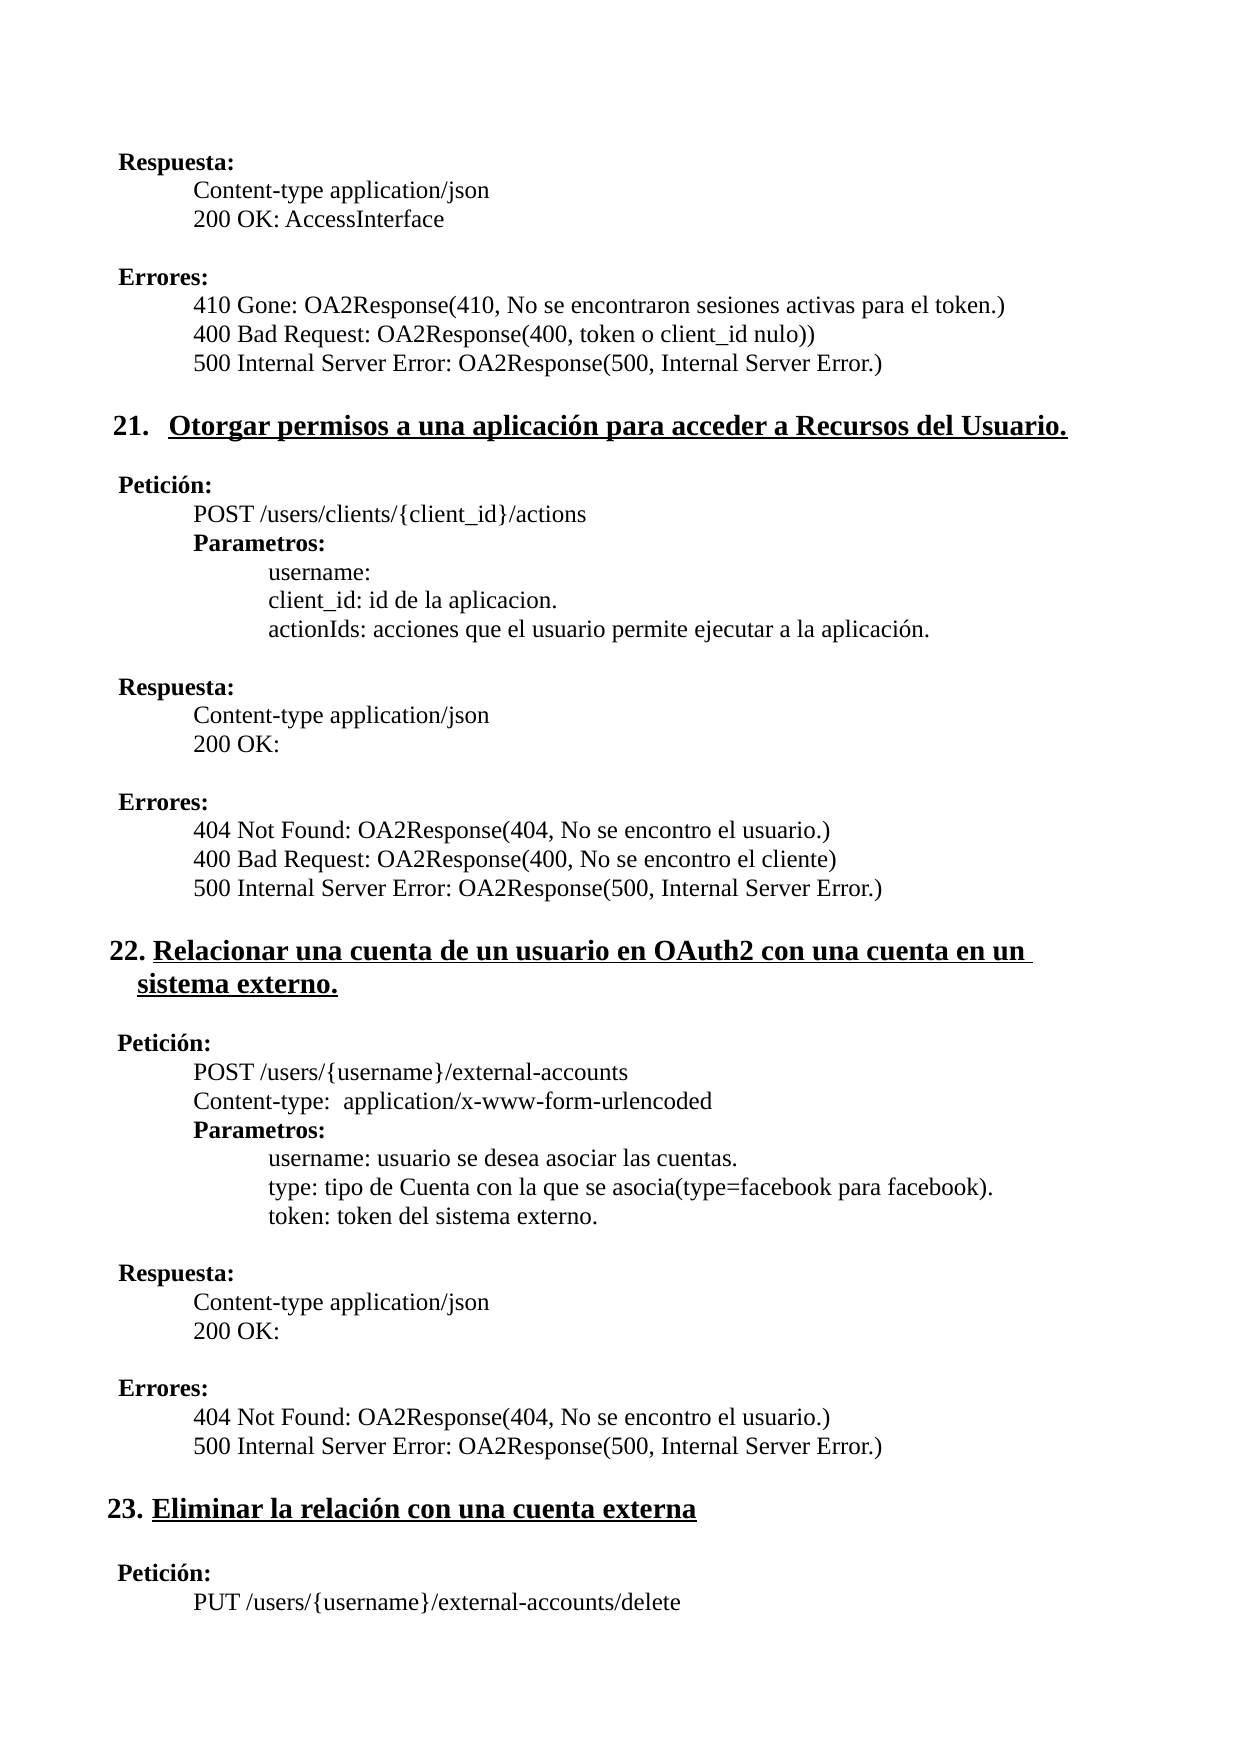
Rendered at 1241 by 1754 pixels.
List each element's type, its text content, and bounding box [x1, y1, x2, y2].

text Petición: [117, 1558, 1122, 1587]
text POST /users/{username}/external-accounts [118, 1057, 1122, 1086]
text Respuesta: [118, 672, 1122, 700]
text 500 Internal Server Error: OA2Response(500, Internal Server Error.) [118, 348, 1122, 377]
text 400 Bad Request: OA2Response(400, token o client_id nulo)) [118, 319, 1122, 348]
list Relacionar una cuenta de un usuario en OAuth2 con una cuenta en un sistema externo. [109, 933, 1122, 1000]
list Otorgar permisos a una aplicación para acceder a Recursos del Usuario. [113, 408, 1122, 442]
text 200 OK: [118, 729, 1122, 758]
text Content-type: application/x-www-form-urlencoded [118, 1086, 1122, 1115]
list Eliminar la relación con una cuenta externa [107, 1491, 1122, 1524]
text type: tipo de Cuenta con la que se asocia(type=facebook para facebook). [118, 1172, 1122, 1201]
text 200 OK: [118, 1316, 1122, 1345]
text 200 OK: AccessInterface [118, 204, 1122, 233]
text POST /users/clients/{client_id}/actions [118, 499, 1122, 528]
text username: [118, 557, 1122, 585]
text 500 Internal Server Error: OA2Response(500, Internal Server Error.) [118, 1431, 1122, 1460]
text Content-type application/json [118, 1287, 1122, 1316]
text Respuesta: [118, 147, 1122, 176]
text Content-type application/json [118, 176, 1122, 204]
text 500 Internal Server Error: OA2Response(500, Internal Server Error.) [118, 873, 1122, 902]
text Errores: [118, 1373, 1122, 1402]
text Errores: [118, 787, 1122, 815]
text 404 Not Found: OA2Response(404, No se encontro el usuario.) [118, 1402, 1122, 1431]
text username: usuario se desea asociar las cuentas. [118, 1143, 1122, 1172]
text Parametros: [118, 1115, 1122, 1143]
text PUT /users/{username}/external-accounts/delete [118, 1587, 1122, 1616]
text token: token del sistema externo. [118, 1201, 1122, 1230]
text Errores: [118, 262, 1122, 291]
text client_id: id de la aplicacion. [118, 585, 1122, 614]
text actionIds: acciones que el usuario permite ejecutar a la aplicación. [118, 614, 1122, 643]
text 410 Gone: OA2Response(410, No se encontraron sesiones activas para el token.) [118, 291, 1122, 319]
text 400 Bad Request: OA2Response(400, No se encontro el cliente) [118, 844, 1122, 873]
text 404 Not Found: OA2Response(404, No se encontro el usuario.) [118, 815, 1122, 844]
text Parametros: [118, 528, 1122, 557]
text Petición: [118, 470, 1122, 499]
text Content-type application/json [118, 700, 1122, 729]
text Petición: [117, 1028, 1122, 1057]
text Respuesta: [118, 1258, 1122, 1287]
